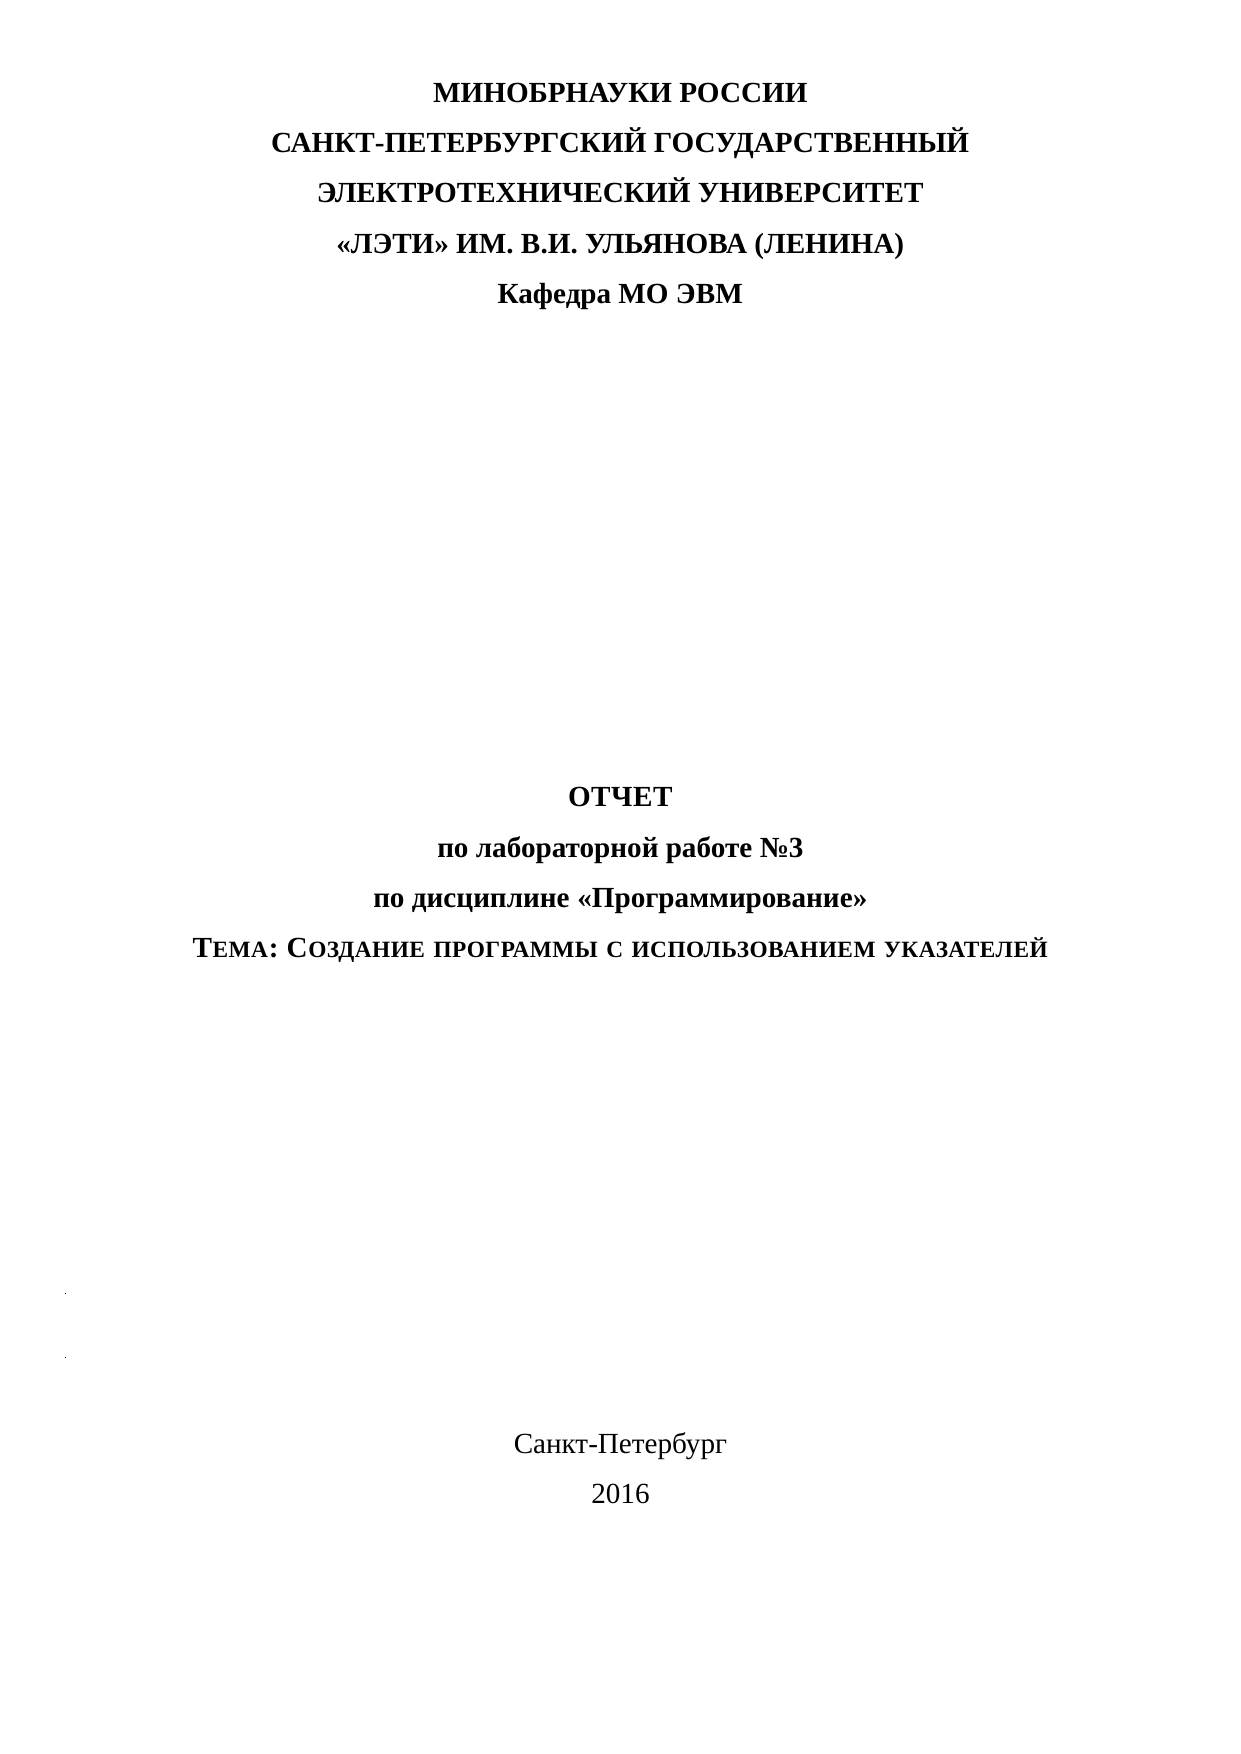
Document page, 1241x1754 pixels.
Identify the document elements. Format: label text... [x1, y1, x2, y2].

text 2016 [75, 1477, 1165, 1510]
text по дисциплине «Программирование» [75, 880, 1165, 913]
text МИНОБРНАУКИ РОССИИ [75, 75, 1165, 108]
text Тема: Создание программы с использованием указателей [75, 930, 1165, 964]
text Санкт-Петербургский государственный [75, 125, 1165, 159]
text отчет [75, 779, 1165, 813]
text «ЛЭТИ» им. В.И. Ульянова (Ленина) [75, 226, 1165, 259]
text электротехнический университет [75, 176, 1165, 209]
text Санкт-Петербург [75, 1426, 1165, 1460]
text по лабораторной работе №3 [75, 830, 1165, 863]
text Кафедра МО ЭВМ [75, 276, 1165, 310]
